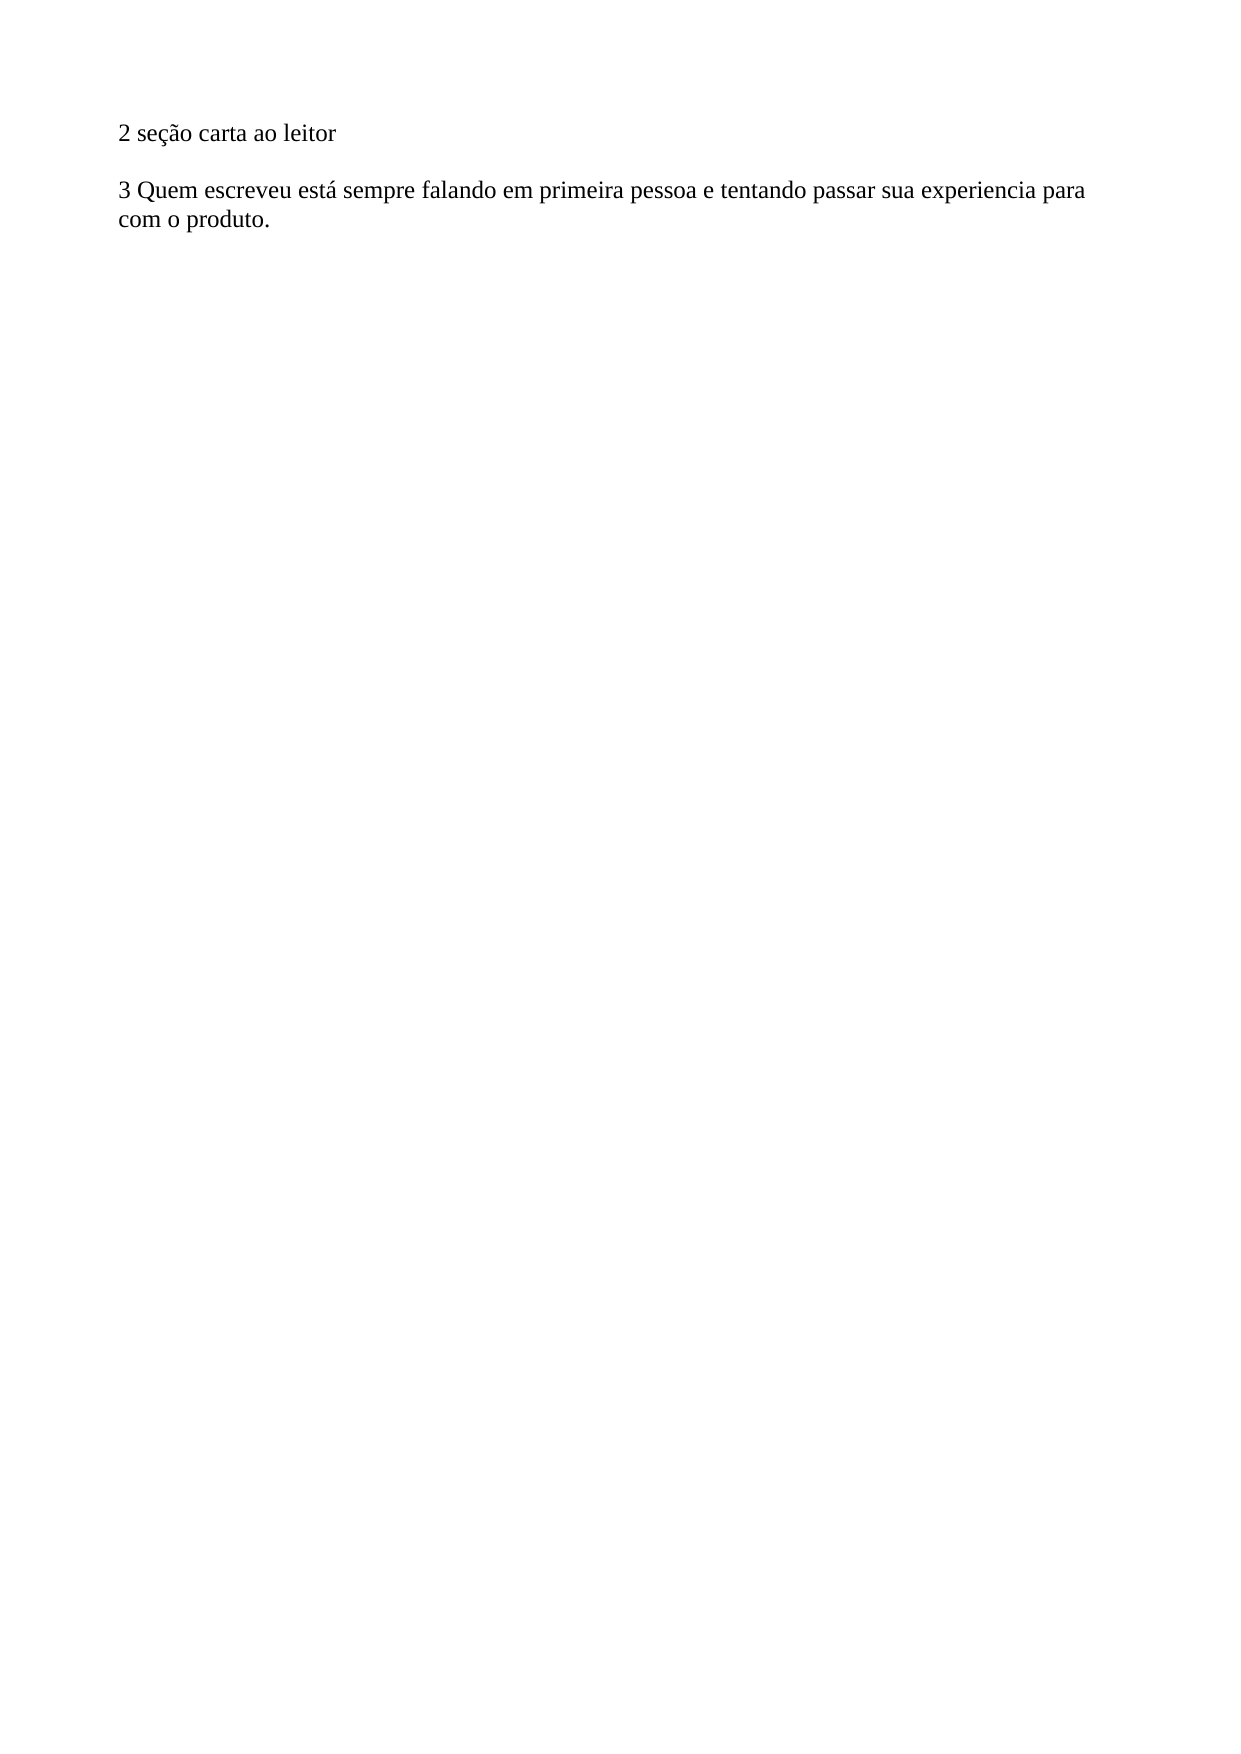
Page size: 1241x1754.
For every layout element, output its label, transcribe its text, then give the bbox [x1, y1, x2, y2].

text 3 Quem escreveu está sempre falando em primeira pessoa e tentando passar sua experiencia para com o produto. [118, 176, 1122, 233]
text 2 seção carta ao leitor [118, 118, 1122, 147]
